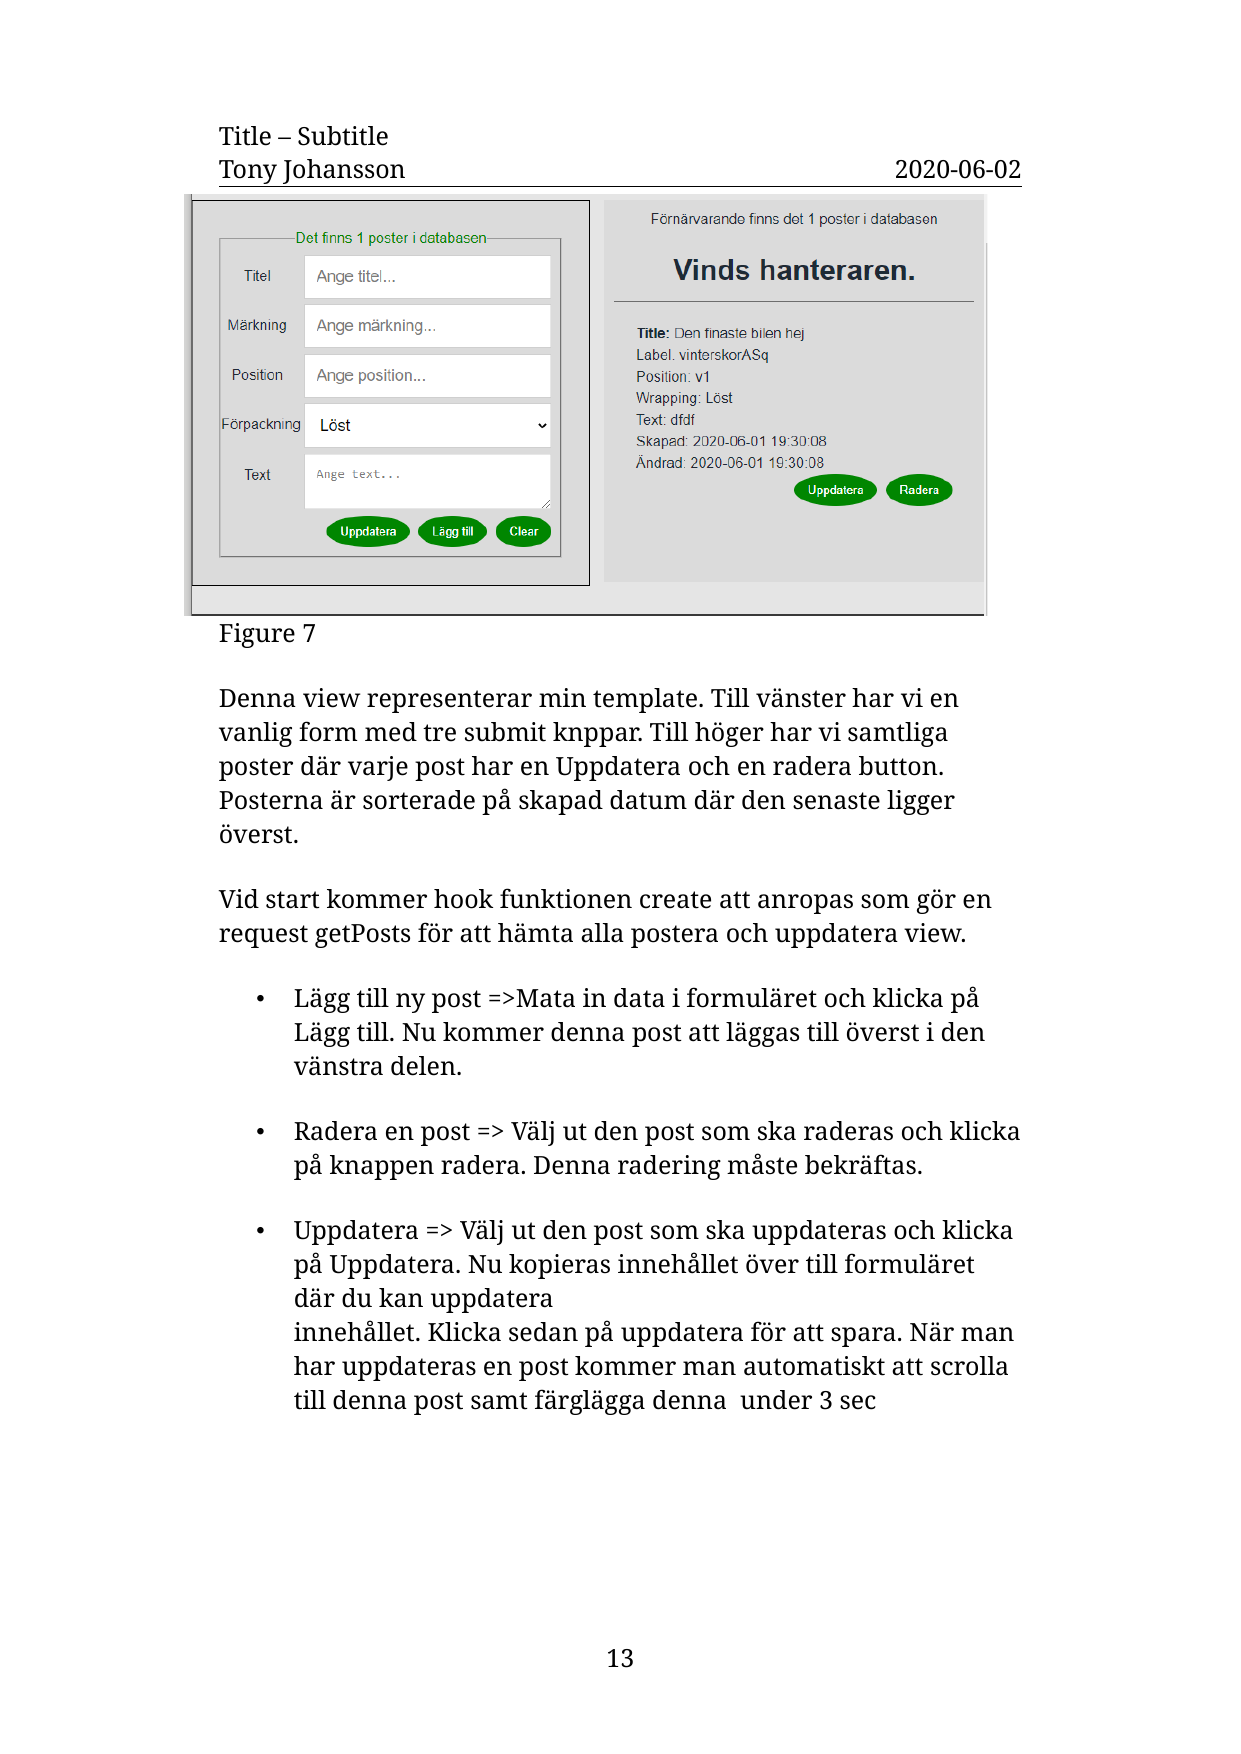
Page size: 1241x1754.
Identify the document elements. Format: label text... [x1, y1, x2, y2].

text Figure 7 [218, 216, 1022, 650]
list Lägg till ny post =>Mata in data i formuläret och klicka på Lägg till. Nu kommer denna post att läggas till överst i den vänstra delen. [256, 981, 1022, 1083]
text Vid start kommer hook funktionen create att anropas som gör en request getPosts för att hämta alla postera och uppdatera view. [218, 882, 1022, 950]
picture [184, 194, 988, 616]
text Denna view representerar min template. Till vänster har vi en vanlig form med tre submit knppar. Till höger har vi samtliga poster där varje post har en Uppdatera och en radera button. Posterna är sorterade på skapad datum där den senaste ligger överst. [218, 681, 1022, 851]
list Radera en post => Välj ut den post som ska raderas och klicka på knappen radera. Denna radering måste bekräftas. [256, 1113, 1022, 1182]
list Uppdatera => Välj ut den post som ska uppdateras och klicka på Uppdatera. Nu kopieras innehållet över till formuläret där du kan uppdatera innehållet. Klicka sedan på uppdatera för att spara. När man har uppdateras en post kommer man automatiskt att scrolla till denna post samt färglägga denna under 3 sec [256, 1212, 1022, 1417]
